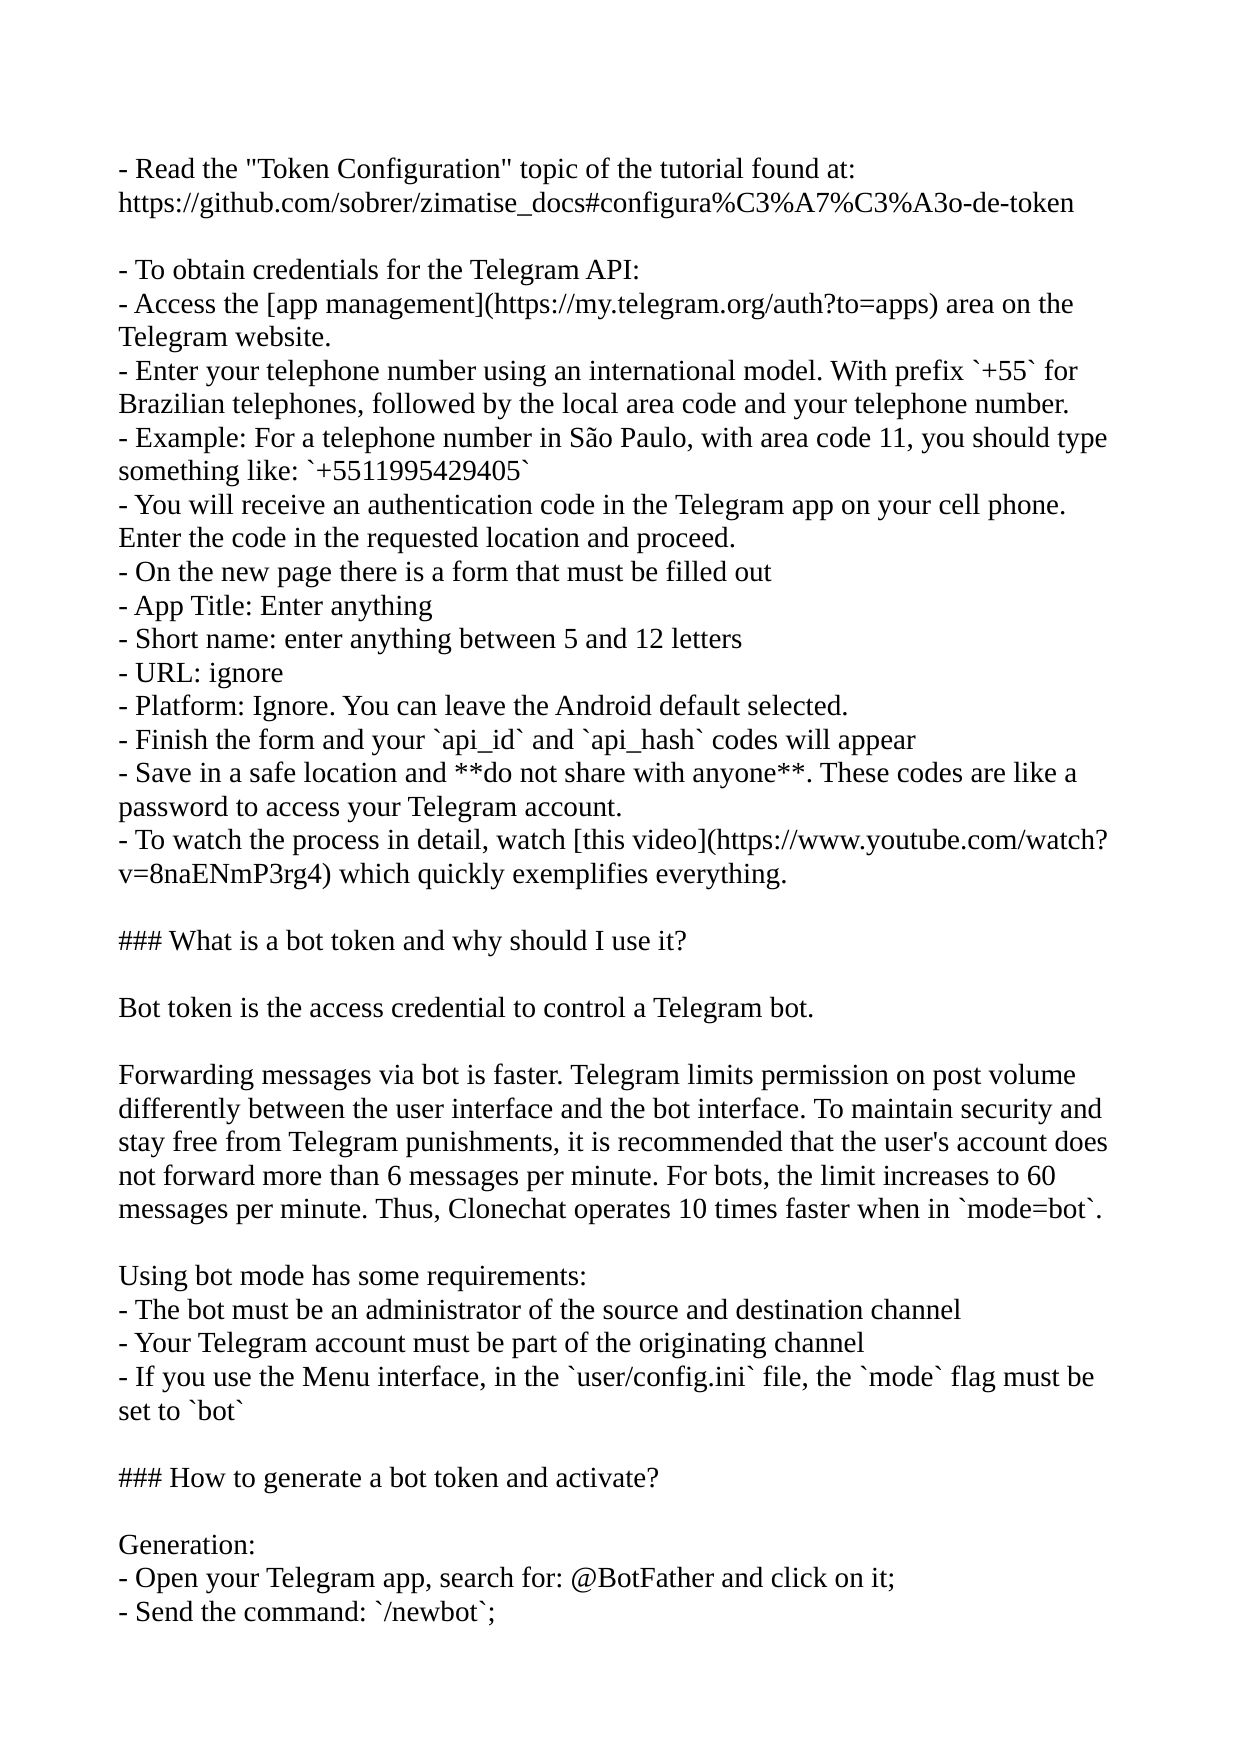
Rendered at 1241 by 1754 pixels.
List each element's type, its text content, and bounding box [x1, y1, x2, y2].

text Bot token is the access credential to control a Telegram bot. [118, 990, 1122, 1024]
text - Access the [app management](https://my.telegram.org/auth?to=apps) area on the Telegram website. [118, 286, 1122, 353]
text - Short name: enter anything between 5 and 12 letters [118, 621, 1122, 655]
text - You will receive an authentication code in the Telegram app on your cell phone. Enter the code in the requested location and proceed. [118, 487, 1122, 554]
text - URL: ignore [118, 655, 1122, 688]
text - Your Telegram account must be part of the originating channel [118, 1326, 1122, 1359]
text ### What is a bot token and why should I use it? [118, 923, 1122, 957]
text Using bot mode has some requirements: [118, 1258, 1122, 1292]
text - Example: For a telephone number in São Paulo, with area code 11, you should type something like: `+5511995429405` [118, 420, 1122, 487]
text - Open your Telegram app, search for: @BotFather and click on it; [118, 1560, 1122, 1594]
text - Finish the form and your `api_id` and `api_hash` codes will appear [118, 722, 1122, 755]
text Generation: [118, 1527, 1122, 1560]
text - Read the "Token Configuration" topic of the tutorial found at: https://github.com/sobrer/zimatise_docs#configura%C3%A7%C3%A3o-de-token [118, 152, 1122, 219]
text - Send the command: `/newbot`; [118, 1594, 1122, 1627]
text ### How to generate a bot token and activate? [118, 1460, 1122, 1493]
text - Platform: Ignore. You can leave the Android default selected. [118, 688, 1122, 722]
text Forwarding messages via bot is faster. Telegram limits permission on post volume differently between the user interface and the bot interface. To maintain security and stay free from Telegram punishments, it is recommended that the user's account does not forward more than 6 messages per minute. For bots, the limit increases to 60 messages per minute. Thus, Clonechat operates 10 times faster when in `mode=bot`. [118, 1057, 1122, 1225]
text - On the new page there is a form that must be filled out [118, 554, 1122, 588]
text - Enter your telephone number using an international model. With prefix `+55` for Brazilian telephones, followed by the local area code and your telephone number. [118, 353, 1122, 420]
text - To obtain credentials for the Telegram API: [118, 252, 1122, 286]
text - If you use the Menu interface, in the `user/config.ini` file, the `mode` flag must be set to `bot` [118, 1359, 1122, 1426]
text - To watch the process in detail, watch [this video](https://www.youtube.com/watch?v=8naENmP3rg4) which quickly exemplifies everything. [118, 822, 1122, 889]
text - Save in a safe location and **do not share with anyone**. These codes are like a password to access your Telegram account. [118, 755, 1122, 822]
text - App Title: Enter anything [118, 588, 1122, 621]
text - The bot must be an administrator of the source and destination channel [118, 1292, 1122, 1326]
